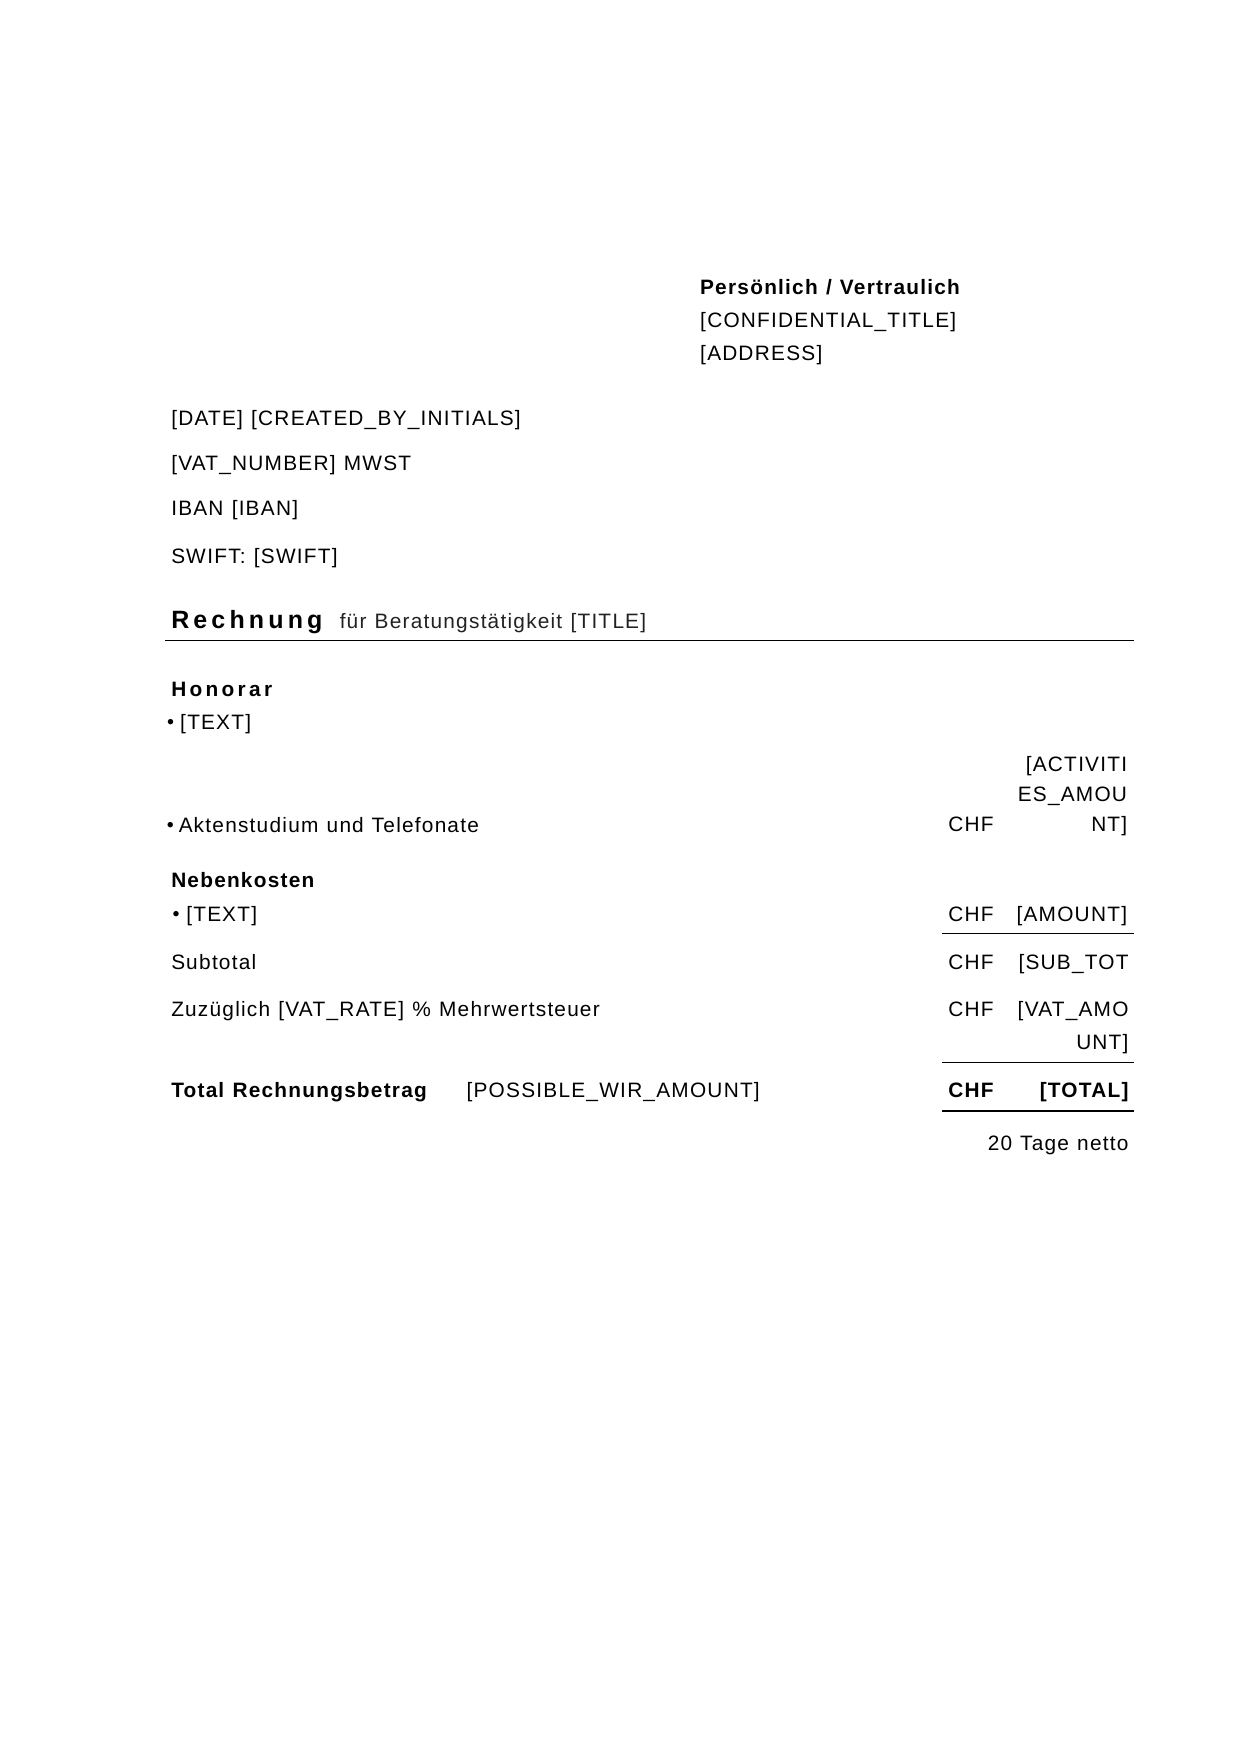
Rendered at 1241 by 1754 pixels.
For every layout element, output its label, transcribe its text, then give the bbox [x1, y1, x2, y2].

table_cell [1011, 850, 1133, 856]
table_cell [942, 856, 1011, 894]
table_header Rechnung für Beratungstätigkeit [TITLE] [165, 600, 1134, 640]
table_header [ACTIVITIES_AMOUNT] [1011, 742, 1133, 850]
table_header [DATE] [CREATED_BY_INITIALS] [VAT_NUMBER] MWST IBAN [IBAN] SWIFT: [SWIFT] [165, 394, 1133, 576]
table_cell Total Rechnungsbetrag [165, 1062, 461, 1110]
table_header Honorar [165, 665, 942, 704]
table_header [1011, 665, 1133, 704]
table_cell 20 Tage netto [942, 1112, 1134, 1163]
table_cell Nebenkosten [165, 856, 942, 894]
table_header [TEXT] [165, 895, 942, 933]
table_header Aktenstudium und Telefonate [165, 742, 942, 850]
table_header CHF [942, 934, 1011, 984]
table_cell [165, 1110, 942, 1163]
table_header CHF [942, 742, 1011, 850]
table_cell CHF [942, 1063, 1011, 1110]
table_cell [POSSIBLE_WIR_AMOUNT] [461, 1062, 942, 1110]
table_cell CHF [942, 984, 1011, 1062]
list [TEXT] [167, 704, 1134, 736]
table_header [942, 665, 1011, 704]
table_header [165, 263, 694, 393]
table_cell [TOTAL] [1011, 1063, 1134, 1110]
table_header [AMOUNT] [1011, 895, 1133, 933]
table_cell Zuzüglich [VAT_RATE] % Mehrwertsteuer [165, 984, 942, 1062]
table_header [SUB_TOTAL] [1011, 934, 1134, 984]
table_header Persönlich / Vertraulich [CONFIDENTIAL_TITLE] [ADDRESS] [694, 263, 1133, 393]
table_cell [VAT_AMOUNT] [1011, 984, 1134, 1062]
table_cell [1011, 856, 1133, 894]
table_cell [942, 850, 1011, 856]
table_cell [165, 850, 942, 856]
table_header Subtotal [165, 933, 942, 984]
table_header CHF [942, 895, 1011, 933]
